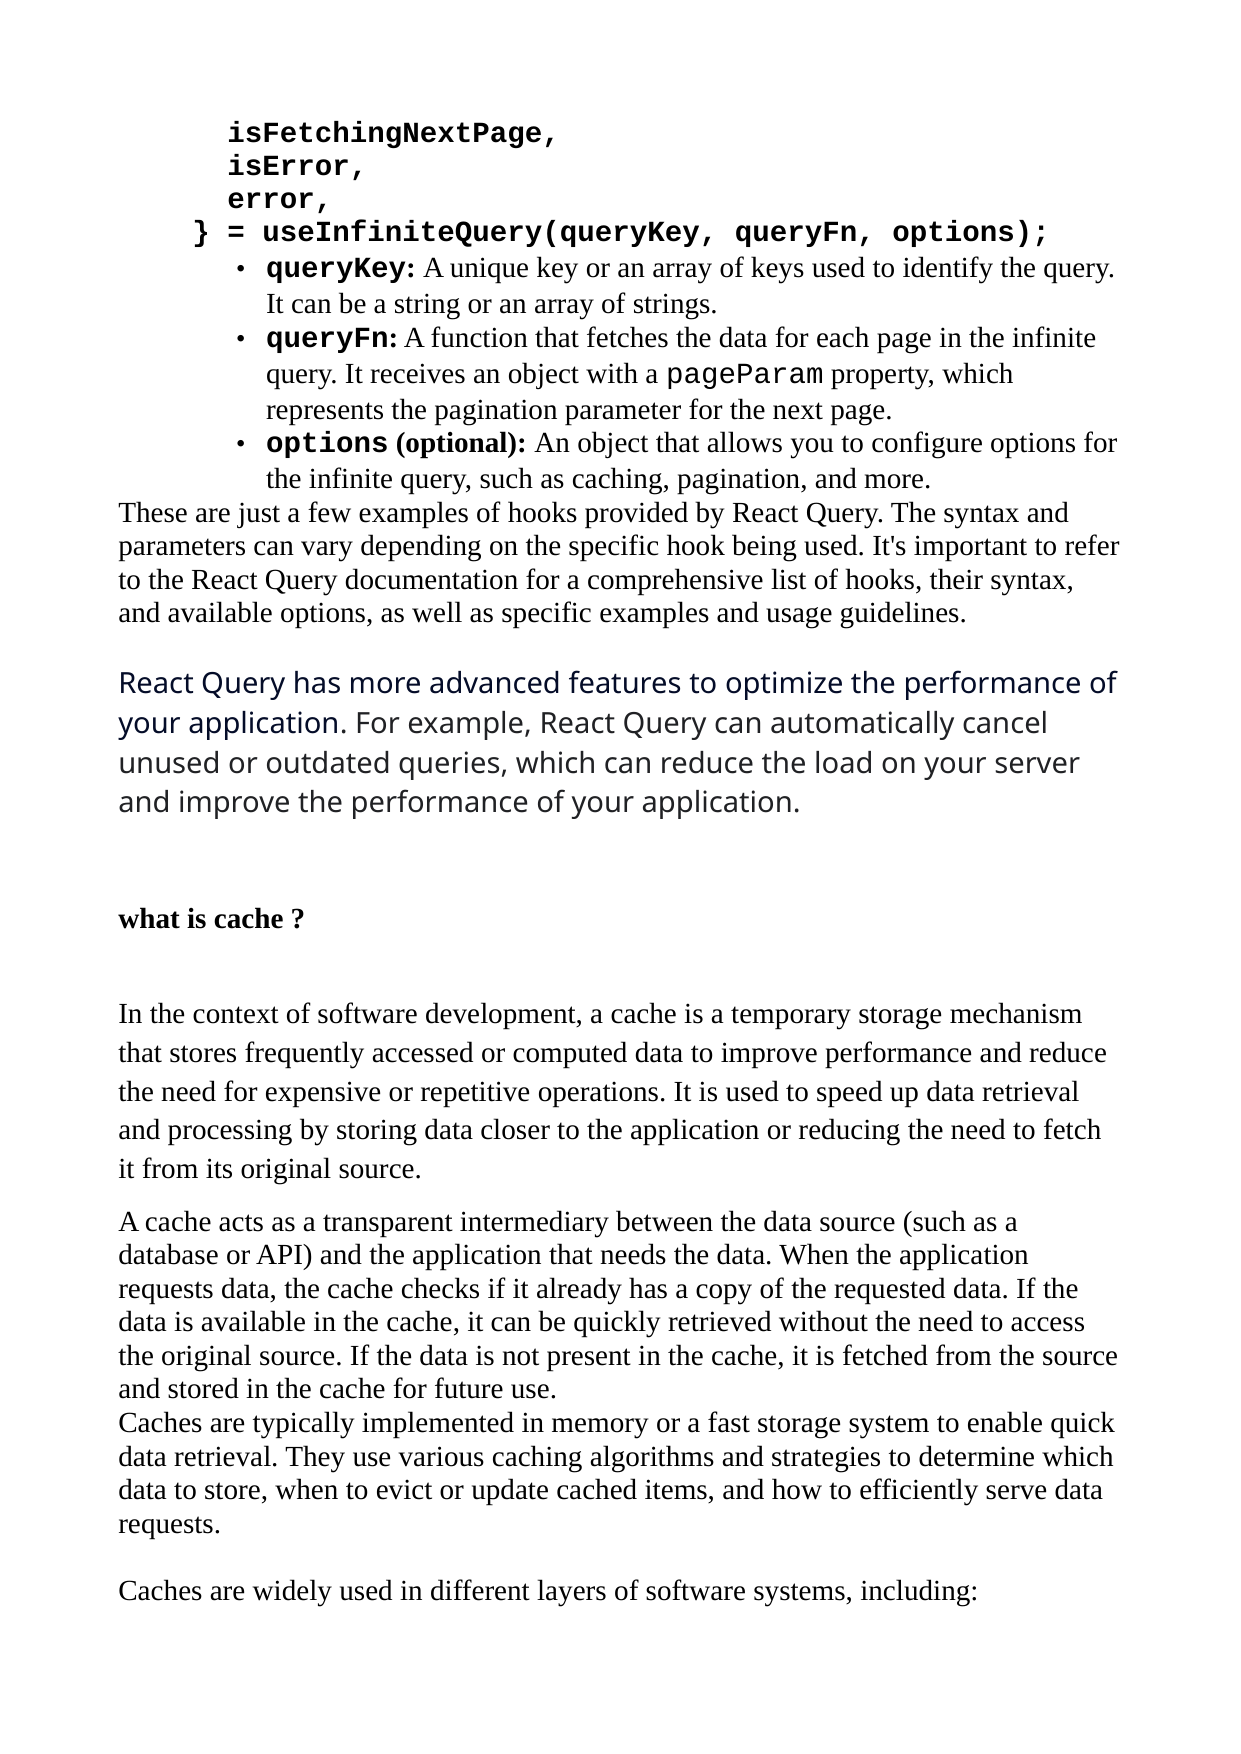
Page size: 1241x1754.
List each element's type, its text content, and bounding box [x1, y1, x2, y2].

list isFetchingNextPage, [162, 118, 1122, 151]
text what is cache ? [118, 901, 1122, 934]
text Caches are typically implemented in memory or a fast storage system to enable quick data retrieval. They use various caching algorithms and strategies to determine which data to store, when to evict or update cached items, and how to efficiently serve data requests. [118, 1405, 1122, 1539]
list isError, [162, 151, 1122, 184]
text These are just a few examples of hooks provided by React Query. The syntax and parameters can vary depending on the specific hook being used. It's important to refer to the React Query documentation for a comprehensive list of hooks, their syntax, and available options, as well as specific examples and usage guidelines. [118, 495, 1122, 629]
text In the context of software development, a cache is a temporary storage mechanism that stores frequently accessed or computed data to improve performance and reduce the need for expensive or repetitive operations. It is used to speed up data retrieval and processing by storing data closer to the application or reducing the need to fetch it from its original source. [118, 997, 1122, 1184]
text React Query has more advanced features to optimize the performance of your application. For example, React Query can automatically cancel unused or outdated queries, which can reduce the load on your server and improve the performance of your application. [118, 663, 1122, 821]
list options (optional): An object that allows you to configure options for the infinite query, such as caching, pagination, and more. [236, 425, 1122, 495]
text A cache acts as a transparent intermediary between the data source (such as a database or API) and the application that needs the data. When the application requests data, the cache checks if it already has a copy of the requested data. If the data is available in the cache, it can be quickly retrieved without the need to access the original source. If the data is not present in the cache, it is fetched from the source and stored in the cache for future use. [118, 1204, 1122, 1405]
list queryFn: A function that fetches the data for each page in the infinite query. It receives an object with a pageParam property, which represents the pagination parameter for the next page. [236, 320, 1122, 425]
text Caches are widely used in different layers of software systems, including: [118, 1573, 1122, 1606]
list error, [162, 184, 1122, 217]
list } = useInfiniteQuery(queryKey, queryFn, options); [162, 217, 1122, 250]
list queryKey: A unique key or an array of keys used to identify the query. It can be a string or an array of strings. [236, 250, 1122, 320]
